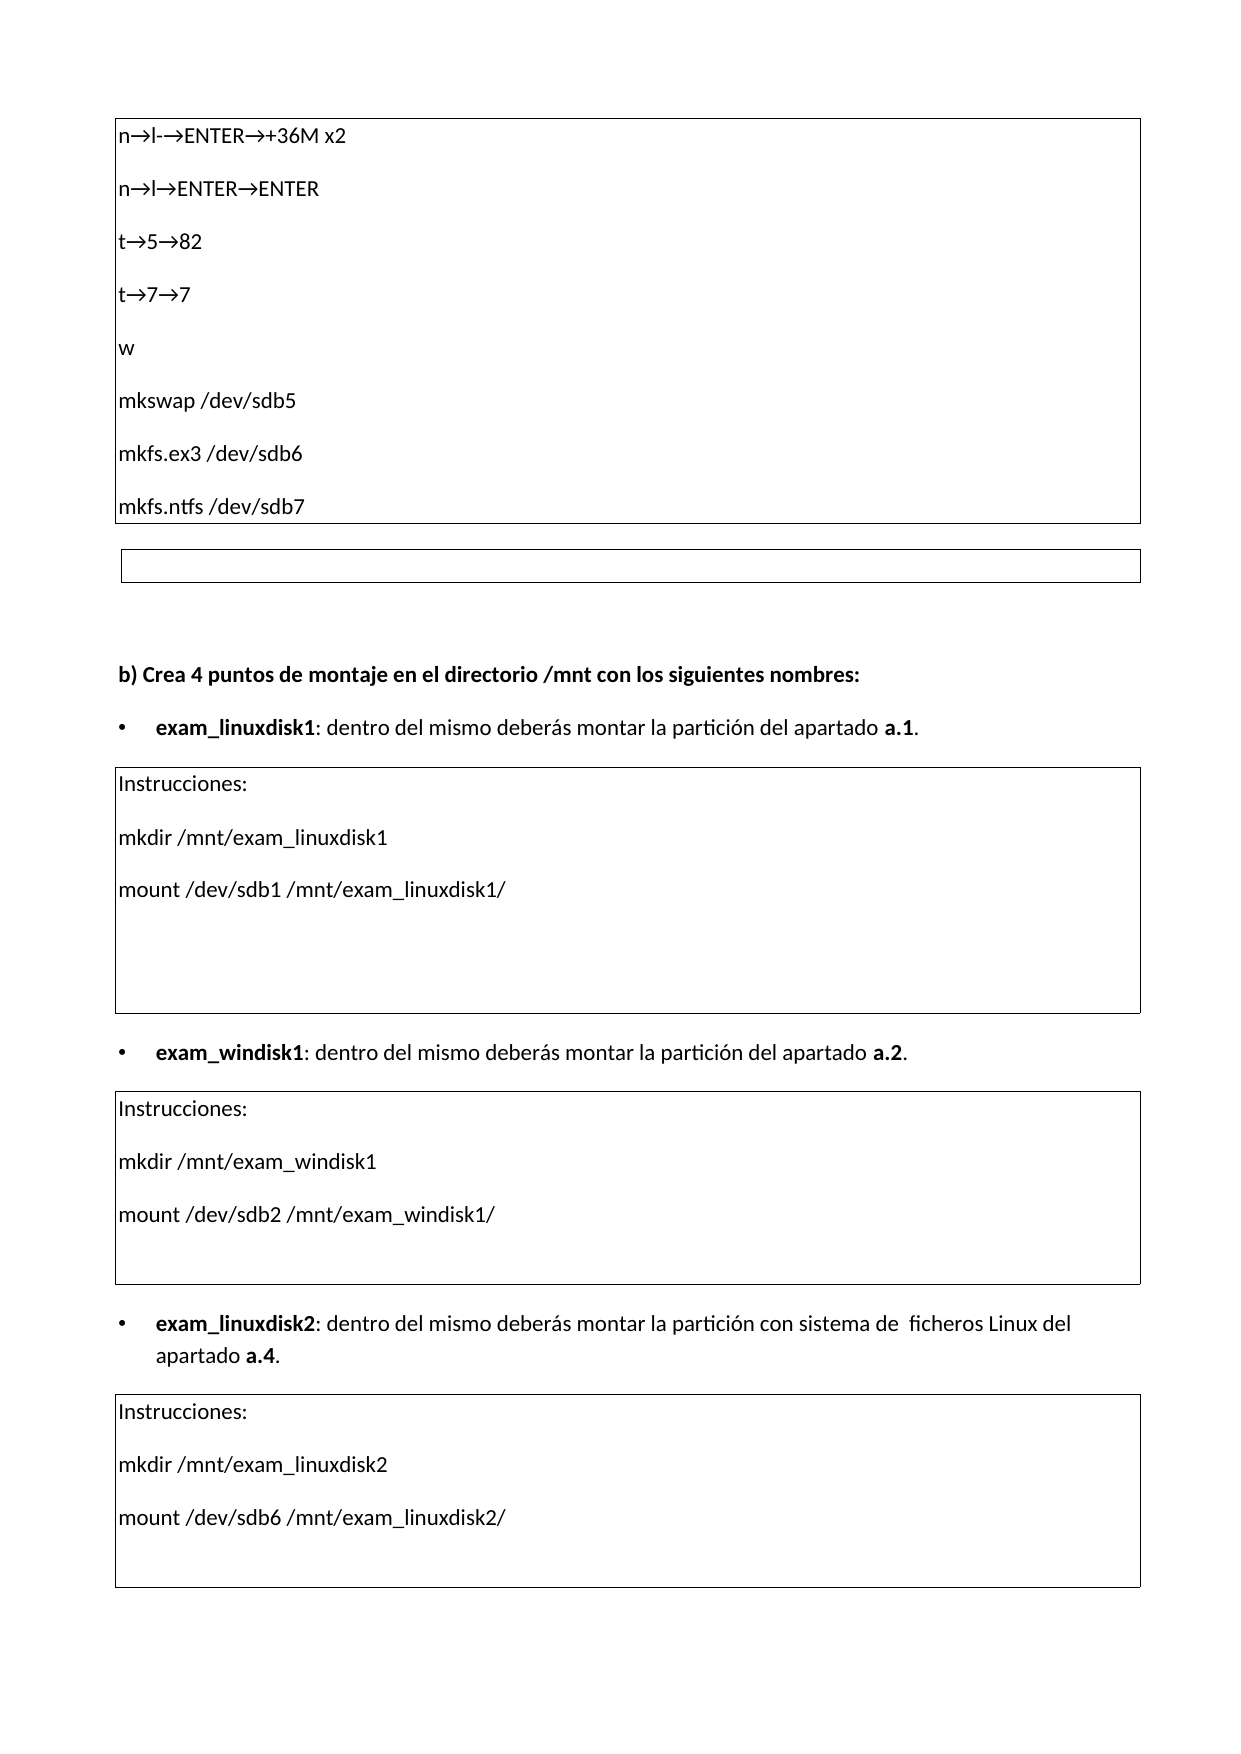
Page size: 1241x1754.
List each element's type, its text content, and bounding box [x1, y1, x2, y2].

text Instrucciones: [116, 768, 1140, 798]
list exam_linuxdisk1: dentro del mismo deberás montar la partición del apartado a.1. [118, 713, 1137, 742]
text t→7→7 [116, 277, 1140, 308]
text mkfs.ex3 /dev/sdb6 [116, 436, 1140, 467]
list exam_linuxdisk2: dentro del mismo deberás montar la partición con sistema de ficheros Linux del apartado a.4. [118, 1309, 1137, 1369]
text mount /dev/sdb1 /mnt/exam_linuxdisk1/ [116, 873, 1140, 904]
text t→5→82 [116, 224, 1140, 255]
text mount /dev/sdb2 /mnt/exam_windisk1/ [116, 1197, 1140, 1228]
text mkfs.ntfs /dev/sdb7 [116, 489, 1140, 523]
text mkdir /mnt/exam_windisk1 [116, 1144, 1140, 1175]
text mkdir /mnt/exam_linuxdisk1 [116, 819, 1140, 851]
text mkswap /dev/sdb5 [116, 383, 1140, 414]
text w [116, 330, 1140, 361]
text b) Crea 4 puntos de montaje en el directorio /mnt con los siguientes nombres: [118, 661, 1137, 688]
text n→l-→ENTER→+36M x2 [116, 119, 1140, 149]
text Instrucciones: [116, 1395, 1140, 1425]
text n→l→ENTER→ENTER [116, 171, 1140, 202]
text Instrucciones: [116, 1092, 1140, 1122]
text mount /dev/sdb6 /mnt/exam_linuxdisk2/ [116, 1500, 1140, 1531]
text mkdir /mnt/exam_linuxdisk2 [116, 1447, 1140, 1478]
list exam_windisk1: dentro del mismo deberás montar la partición del apartado a.2. [118, 1038, 1137, 1066]
